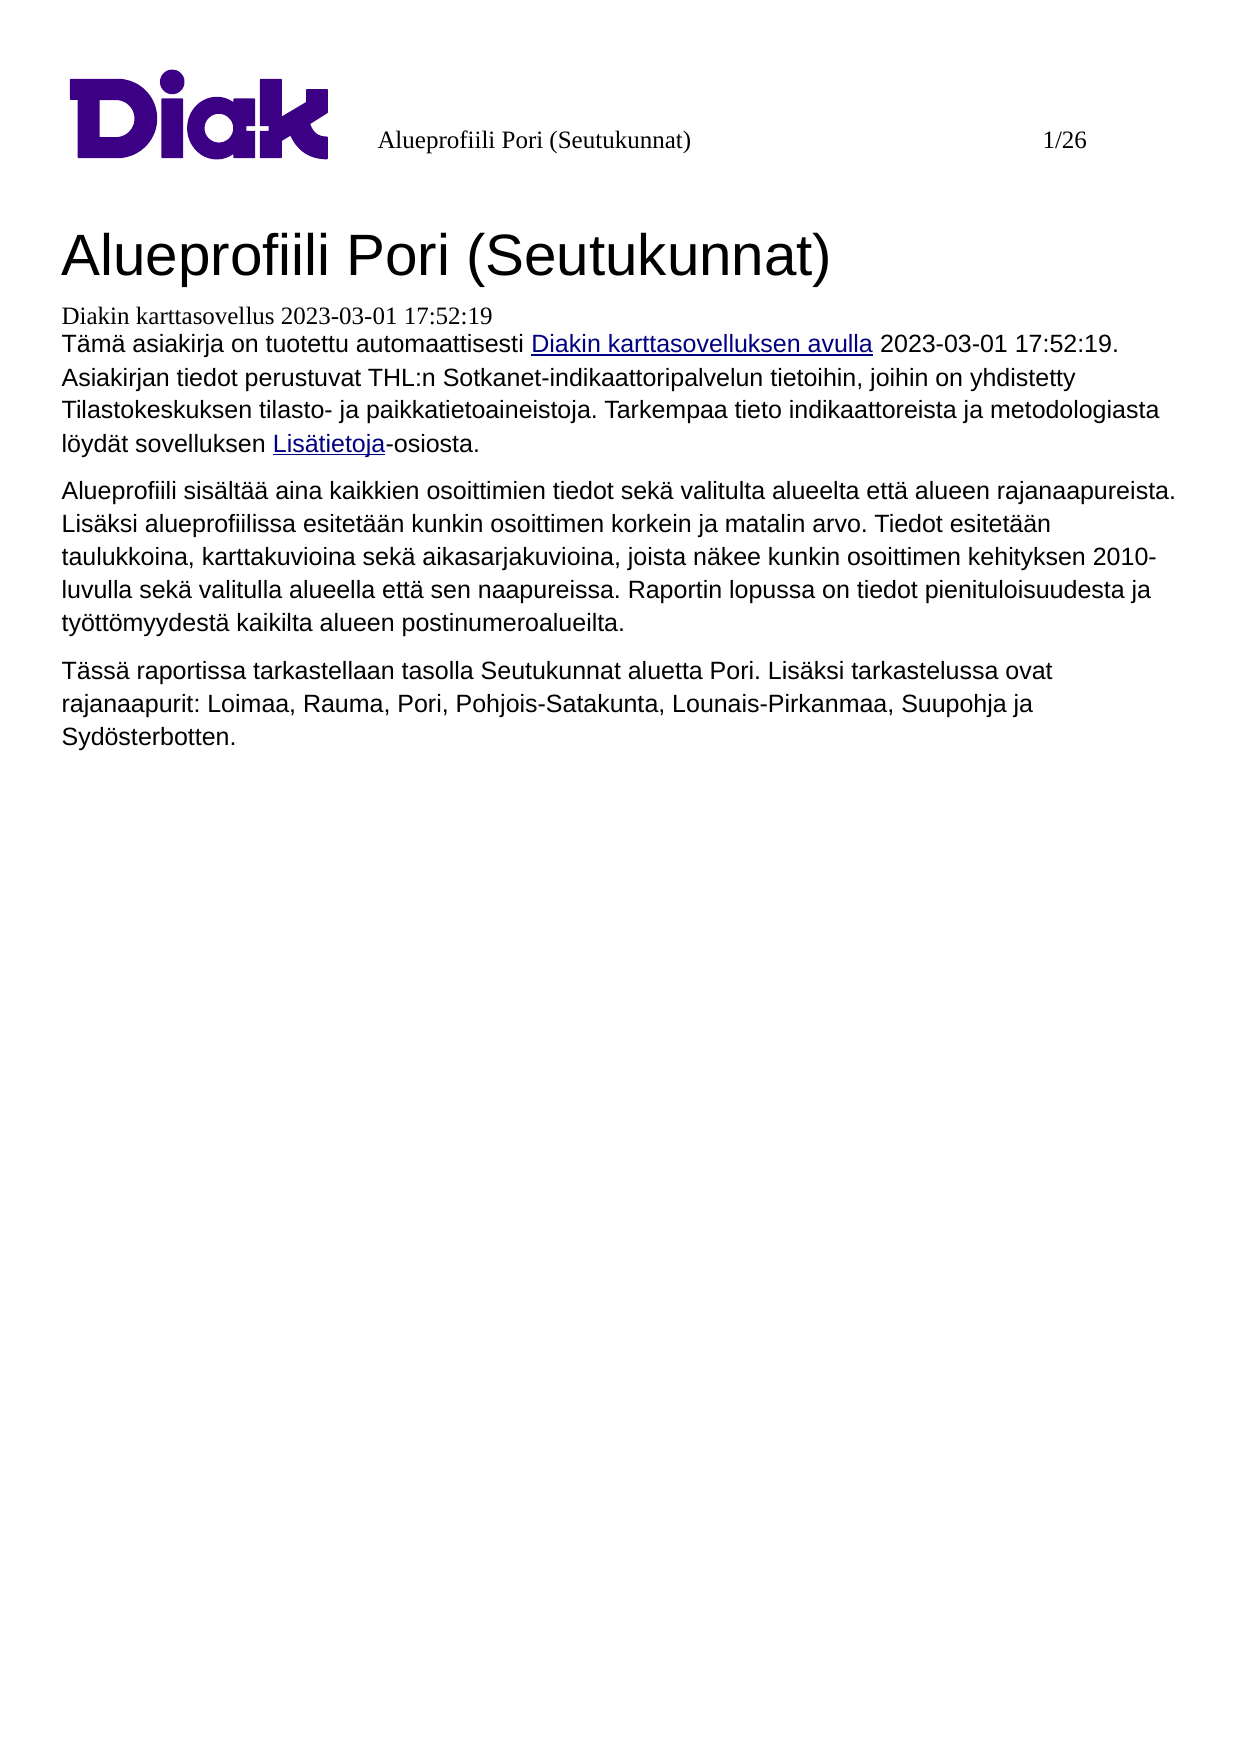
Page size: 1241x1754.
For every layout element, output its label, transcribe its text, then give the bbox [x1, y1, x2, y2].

text Tämä asiakirja on tuotettu automaattisesti Diakin karttasovelluksen avulla 2023-03-01 17:52:19. Asiakirjan tiedot perustuvat THL:n Sotkanet-indikaattoripalvelun tietoihin, joihin on yhdistetty Tilastokeskuksen tilasto- ja paikkatietoaineistoja. Tarkempaa tieto indikaattoreista ja metodologiasta löydät sovelluksen Lisätietoja-osiosta. [61, 329, 1179, 457]
text Diakin karttasovellus 2023-03-01 17:52:19 [61, 301, 1179, 329]
text Tässä raportissa tarkastellaan tasolla Seutukunnat aluetta Pori. Lisäksi tarkastelussa ovat rajanaapurit: Loimaa, Rauma, Pori, Pohjois-Satakunta, Lounais-Pirkanmaa, Suupohja ja Sydösterbotten. [61, 656, 1179, 751]
text Alueprofiili sisältää aina kaikkien osoittimien tiedot sekä valitulta alueelta että alueen rajanaapureista. Lisäksi alueprofiilissa esitetään kunkin osoittimen korkein ja matalin arvo. Tiedot esitetään taulukkoina, karttakuvioina sekä aikasarjakuvioina, joista näkee kunkin osoittimen kehityksen 2010-luvulla sekä valitulla alueella että sen naapureissa. Raportin lopussa on tiedot pienituloisuudesta ja työttömyydestä kaikilta alueen postinumeroalueilta. [61, 476, 1179, 637]
title Alueprofiili Pori (Seutukunnat) [61, 221, 1179, 288]
